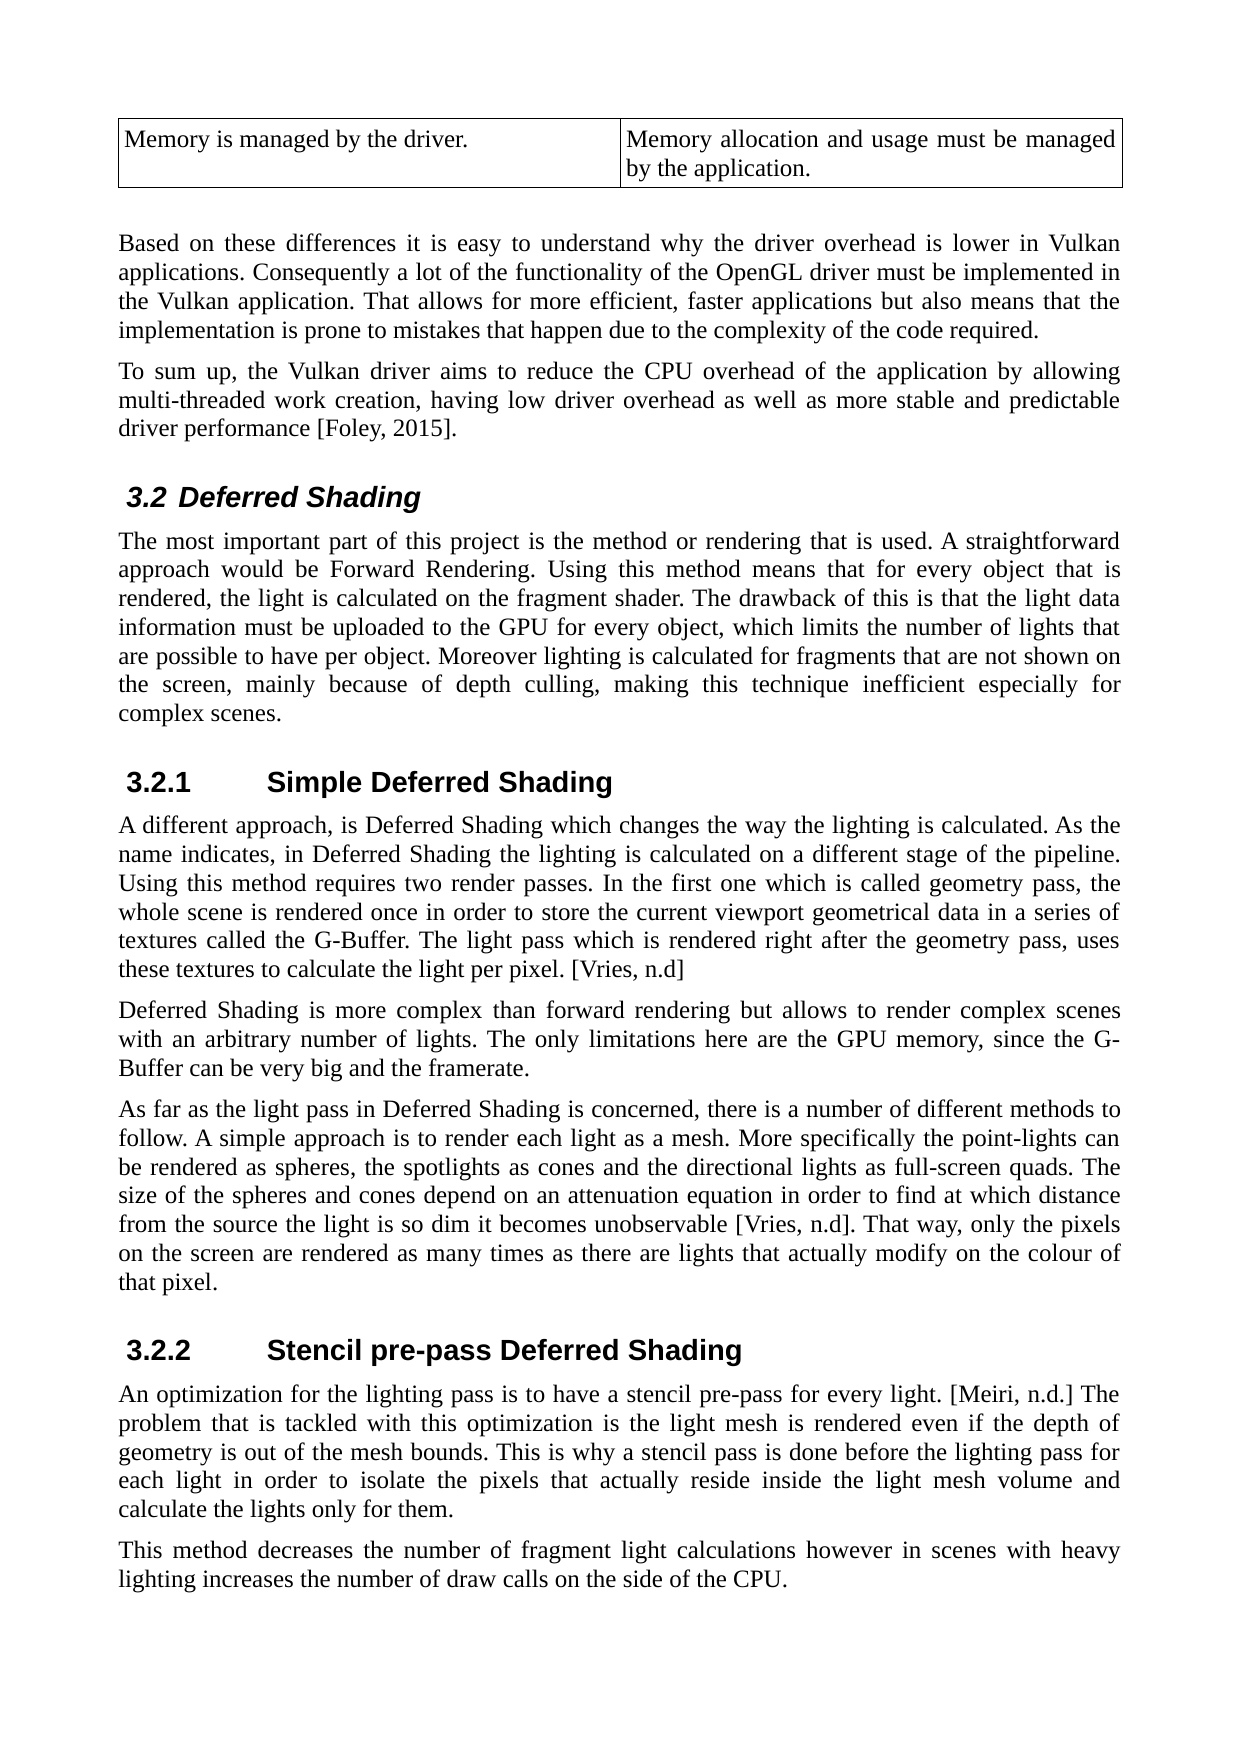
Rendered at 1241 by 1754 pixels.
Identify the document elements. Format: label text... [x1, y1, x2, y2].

table_cell Memory is managed by the driver. [119, 119, 620, 187]
text To sum up, the Vulkan driver aims to reduce the CPU overhead of the application by allowing multi-threaded work creation, having low driver overhead as well as more stable and predictable driver performance [Foley, 2015]. [118, 356, 1122, 442]
subtitle Simple Deferred Shading [118, 764, 1122, 798]
subtitle Stencil pre-pass Deferred Shading [118, 1333, 1122, 1367]
text An optimization for the lighting pass is to have a stencil pre-pass for every light. [Meiri, n.d.] The problem that is tackled with this optimization is the light mesh is rendered even if the depth of geometry is out of the mesh bounds. This is why a stencil pass is done before the lighting pass for each light in order to isolate the pixels that actually reside inside the light mesh volume and calculate the lights only for them. [118, 1379, 1122, 1523]
table_cell Memory allocation and usage must be managed by the application. [621, 119, 1122, 187]
text The most important part of this project is the method or rendering that is used. A straightforward approach would be Forward Rendering. Using this method means that for every object that is rendered, the light is calculated on the fragment shader. The drawback of this is that the light data information must be uploaded to the GPU for every object, which limits the number of lights that are possible to have per object. Moreover lighting is calculated for fragments that are not shown on the screen, mainly because of depth culling, making this technique inefficient especially for complex scenes. [118, 526, 1122, 727]
text Deferred Shading is more complex than forward rendering but allows to render complex scenes with an arbitrary number of lights. The only limitations here are the GPU memory, since the G-Buffer can be very big and the framerate. [118, 996, 1122, 1082]
text As far as the light pass in Deferred Shading is concerned, there is a number of different methods to follow. A simple approach is to render each light as a mesh. More specifically the point-lights can be rendered as spheres, the spotlights as cones and the directional lights as full-screen quads. The size of the spheres and cones depend on an attenuation equation in order to find at which distance from the source the light is so dim it becomes unobservable [Vries, n.d]. That way, only the pixels on the screen are rendered as many times as there are lights that actually modify on the colour of that pixel. [118, 1094, 1122, 1296]
text Based on these differences it is easy to understand why the driver overhead is lower in Vulkan applications. Consequently a lot of the functionality of the OpenGL driver must be implemented in the Vulkan application. That allows for more efficient, faster applications but also means that the implementation is prone to mistakes that happen due to the complexity of the code required. [118, 228, 1122, 343]
subtitle Deferred Shading [118, 480, 1122, 513]
text This method decreases the number of fragment light calculations however in scenes with heavy lighting increases the number of draw calls on the side of the CPU. [118, 1535, 1122, 1593]
text A different approach, is Deferred Shading which changes the way the lighting is calculated. As the name indicates, in Deferred Shading the lighting is calculated on a different stage of the pipeline. Using this method requires two render passes. In the first one which is called geometry pass, the whole scene is rendered once in order to store the current viewport geometrical data in a series of textures called the G-Buffer. The light pass which is rendered right after the geometry pass, uses these textures to calculate the light per pixel. [Vries, n.d] [118, 811, 1122, 983]
